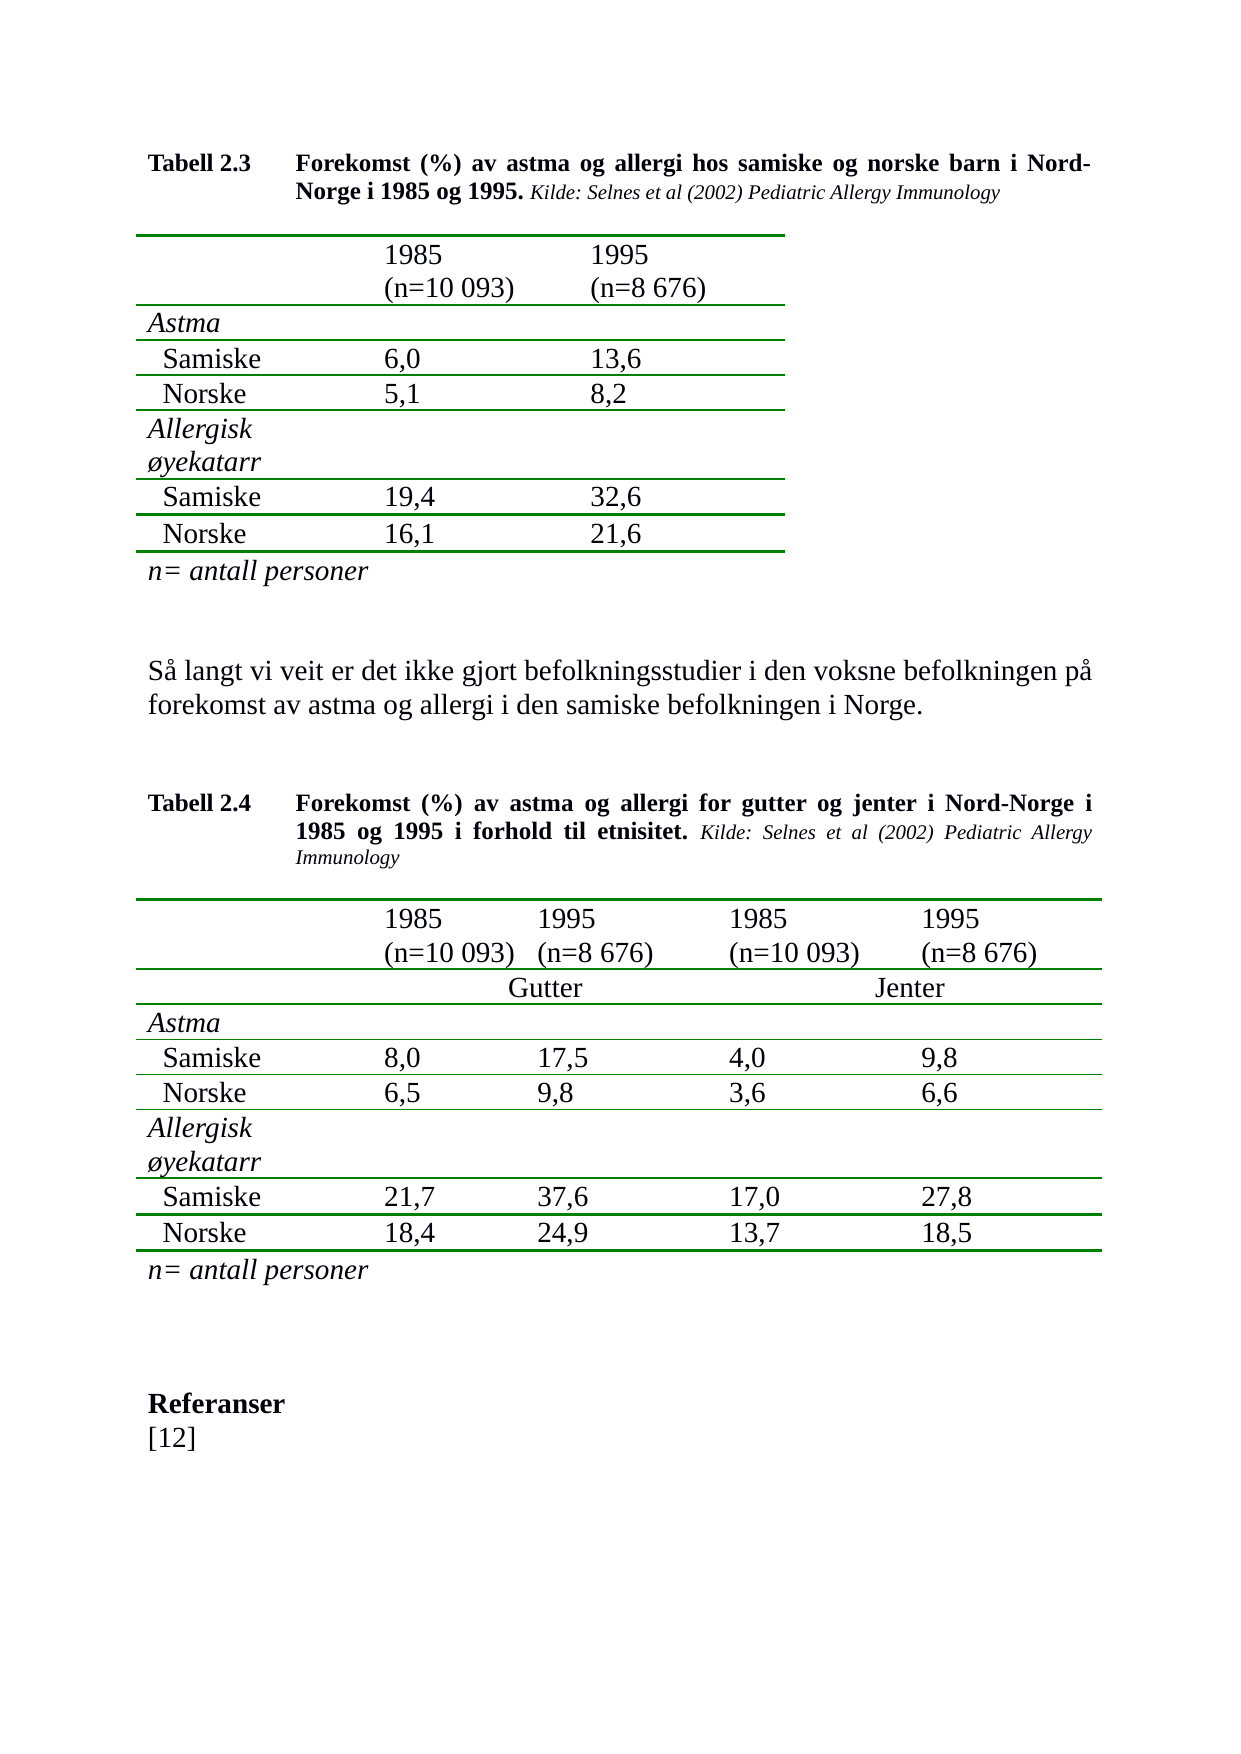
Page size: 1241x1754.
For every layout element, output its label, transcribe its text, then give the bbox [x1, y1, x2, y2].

table_cell [373, 1005, 526, 1038]
table_cell 4,0 [718, 1040, 910, 1073]
text [12] [148, 1420, 1093, 1453]
table_cell [373, 306, 579, 339]
table_cell 27,8 [910, 1179, 1102, 1212]
table_header [136, 901, 373, 968]
text Tabell 2.4 Forekomst (%) av astma og allergi for gutter og jenter i Nord-Norge i 1985 og 1995 i forhold til etnisitet. Kilde: Selnes et al (2002) Pediatric Allergy Immunology [148, 788, 1093, 869]
table_cell Samiske [136, 480, 373, 513]
table_cell Allergisk øyekatarr [136, 411, 373, 478]
table_cell [373, 1110, 526, 1177]
table_header 1985 (n=10 093) [373, 237, 579, 304]
table_cell 17,0 [718, 1179, 910, 1212]
table_cell 21,6 [579, 516, 785, 550]
table_cell Norske [136, 1216, 373, 1249]
table_cell Allergisk øyekatarr [136, 1110, 373, 1177]
table_cell [526, 1110, 718, 1177]
text n= antall personer [148, 1252, 1093, 1286]
table_cell [136, 970, 373, 1003]
table_cell 19,4 [373, 480, 579, 513]
table_cell [718, 1005, 910, 1038]
text Så langt vi veit er det ikke gjort befolkningsstudier i den voksne befolkningen på forekomst av astma og allergi i den samiske befolkningen i Norge. [148, 653, 1093, 721]
table_cell 3,6 [718, 1075, 910, 1109]
table_cell Samiske [136, 341, 373, 374]
table_cell Norske [136, 516, 373, 550]
table_cell 8,2 [579, 376, 785, 409]
table_cell Gutter [373, 970, 718, 1003]
text n= antall personer [148, 553, 1093, 586]
table_cell Astma [136, 306, 373, 339]
table_cell 6,6 [910, 1075, 1102, 1109]
table_header [136, 237, 373, 304]
table_header 1985 (n=10 093) [718, 901, 910, 968]
table_cell 18,5 [910, 1216, 1102, 1249]
table_cell 17,5 [526, 1040, 718, 1073]
table_cell [910, 1110, 1102, 1177]
table_cell 16,1 [373, 516, 579, 550]
table_cell [910, 1005, 1102, 1038]
table_cell [579, 306, 785, 339]
table_cell [526, 1005, 718, 1038]
table_cell 24,9 [526, 1216, 718, 1249]
table_cell 32,6 [579, 480, 785, 513]
table_cell 18,4 [373, 1216, 526, 1249]
table_cell 5,1 [373, 376, 579, 409]
table_cell 13,7 [718, 1216, 910, 1249]
table_cell Norske [136, 1075, 373, 1109]
table_header 1995 (n=8 676) [910, 901, 1102, 968]
table_header 1995 (n=8 676) [579, 237, 785, 304]
table_cell Norske [136, 376, 373, 409]
table_cell 8,0 [373, 1040, 526, 1073]
table_cell Samiske [136, 1179, 373, 1212]
text Referanser [148, 1386, 1093, 1420]
table_header 1995 (n=8 676) [526, 901, 718, 968]
table_cell [373, 411, 579, 478]
table_cell [579, 411, 785, 478]
table_cell [718, 1110, 910, 1177]
text Tabell 2.3 Forekomst (%) av astma og allergi hos samiske og norske barn i Nord-Norge i 1985 og 1995. Kilde: Selnes et al (2002) Pediatric Allergy Immunology [148, 148, 1093, 205]
table_cell 13,6 [579, 341, 785, 374]
table_cell Jenter [718, 970, 1102, 1003]
table_cell 6,0 [373, 341, 579, 374]
table_cell 21,7 [373, 1179, 526, 1212]
table_cell 37,6 [526, 1179, 718, 1212]
table_cell Astma [136, 1005, 373, 1038]
table_cell Samiske [136, 1040, 373, 1073]
table_cell 9,8 [910, 1040, 1102, 1073]
table_cell 6,5 [373, 1075, 526, 1109]
table_header 1985 (n=10 093) [373, 901, 526, 968]
table_cell 9,8 [526, 1075, 718, 1109]
